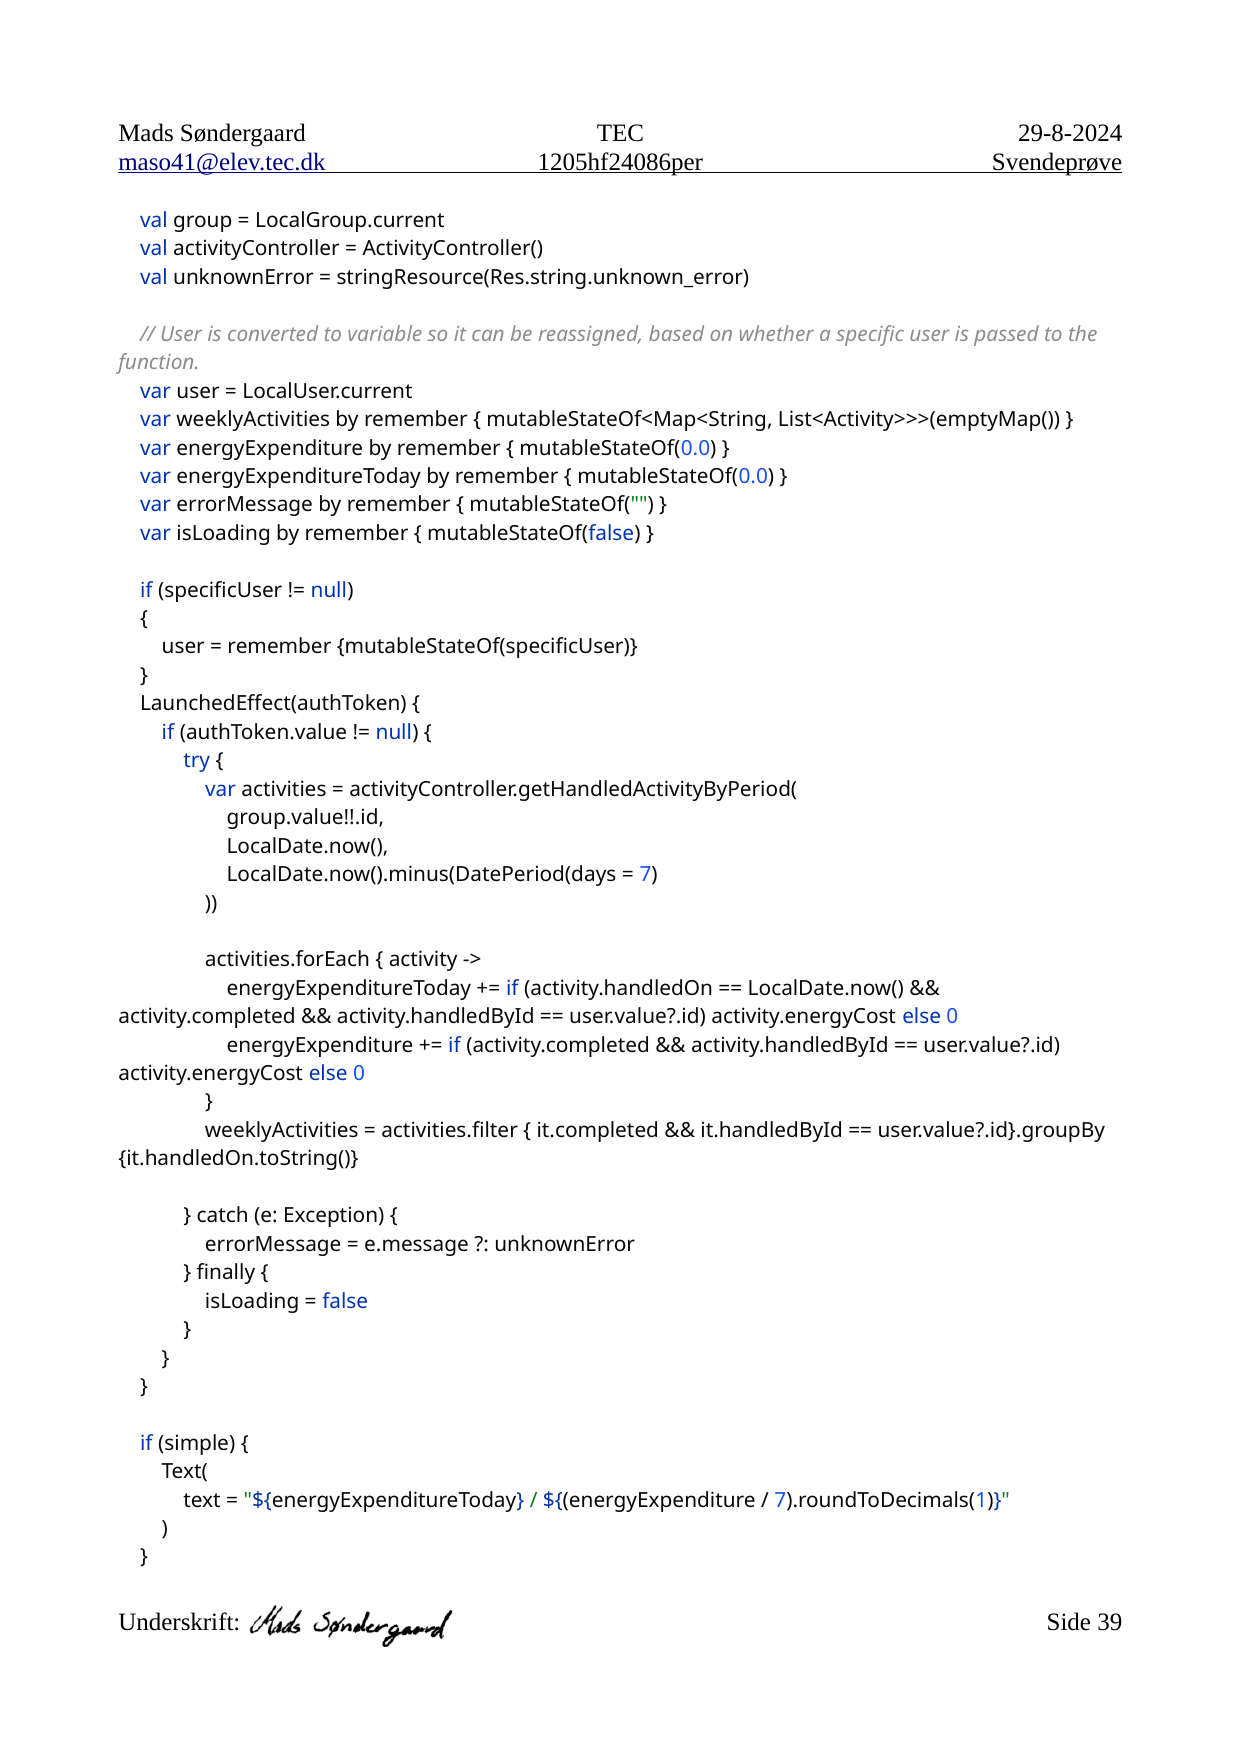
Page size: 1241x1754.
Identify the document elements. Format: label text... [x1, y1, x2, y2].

text val group = LocalGroup.current val activityController = ActivityController() val unknownError = stringResource(Res.string.unknown_error) // User is converted to variable so it can be reassigned, based on whether a specific user is passed to the function. var user = LocalUser.current var weeklyActivities by remember { mutableStateOf<Map<String, List<Activity>>>(emptyMap()) } var energyExpenditure by remember { mutableStateOf(0.0) } var energyExpenditureToday by remember { mutableStateOf(0.0) } var errorMessage by remember { mutableStateOf("") } var isLoading by remember { mutableStateOf(false) } if (specificUser != null) { user = remember {mutableStateOf(specificUser)} } LaunchedEffect(authToken) { if (authToken.value != null) { try { var activities = activityController.getHandledActivityByPeriod( group.value!!.id, LocalDate.now(), LocalDate.now().minus(DatePeriod(days = 7) )) activities.forEach { activity -> energyExpenditureToday += if (activity.handledOn == LocalDate.now() && activity.completed && activity.handledById == user.value?.id) activity.energyCost else 0 energyExpenditure += if (activity.completed && activity.handledById == user.value?.id) activity.energyCost else 0 } weeklyActivities = activities.filter { it.completed && it.handledById == user.value?.id}.groupBy {it.handledOn.toString()} } catch (e: Exception) { errorMessage = e.message ?: unknownError } finally { isLoading = false } } } if (simple) { Text( text = "${energyExpenditureToday} / ${(energyExpenditure / 7).roundToDecimals(1)}" ) } [118, 205, 1122, 1570]
picture [244, 1600, 458, 1647]
